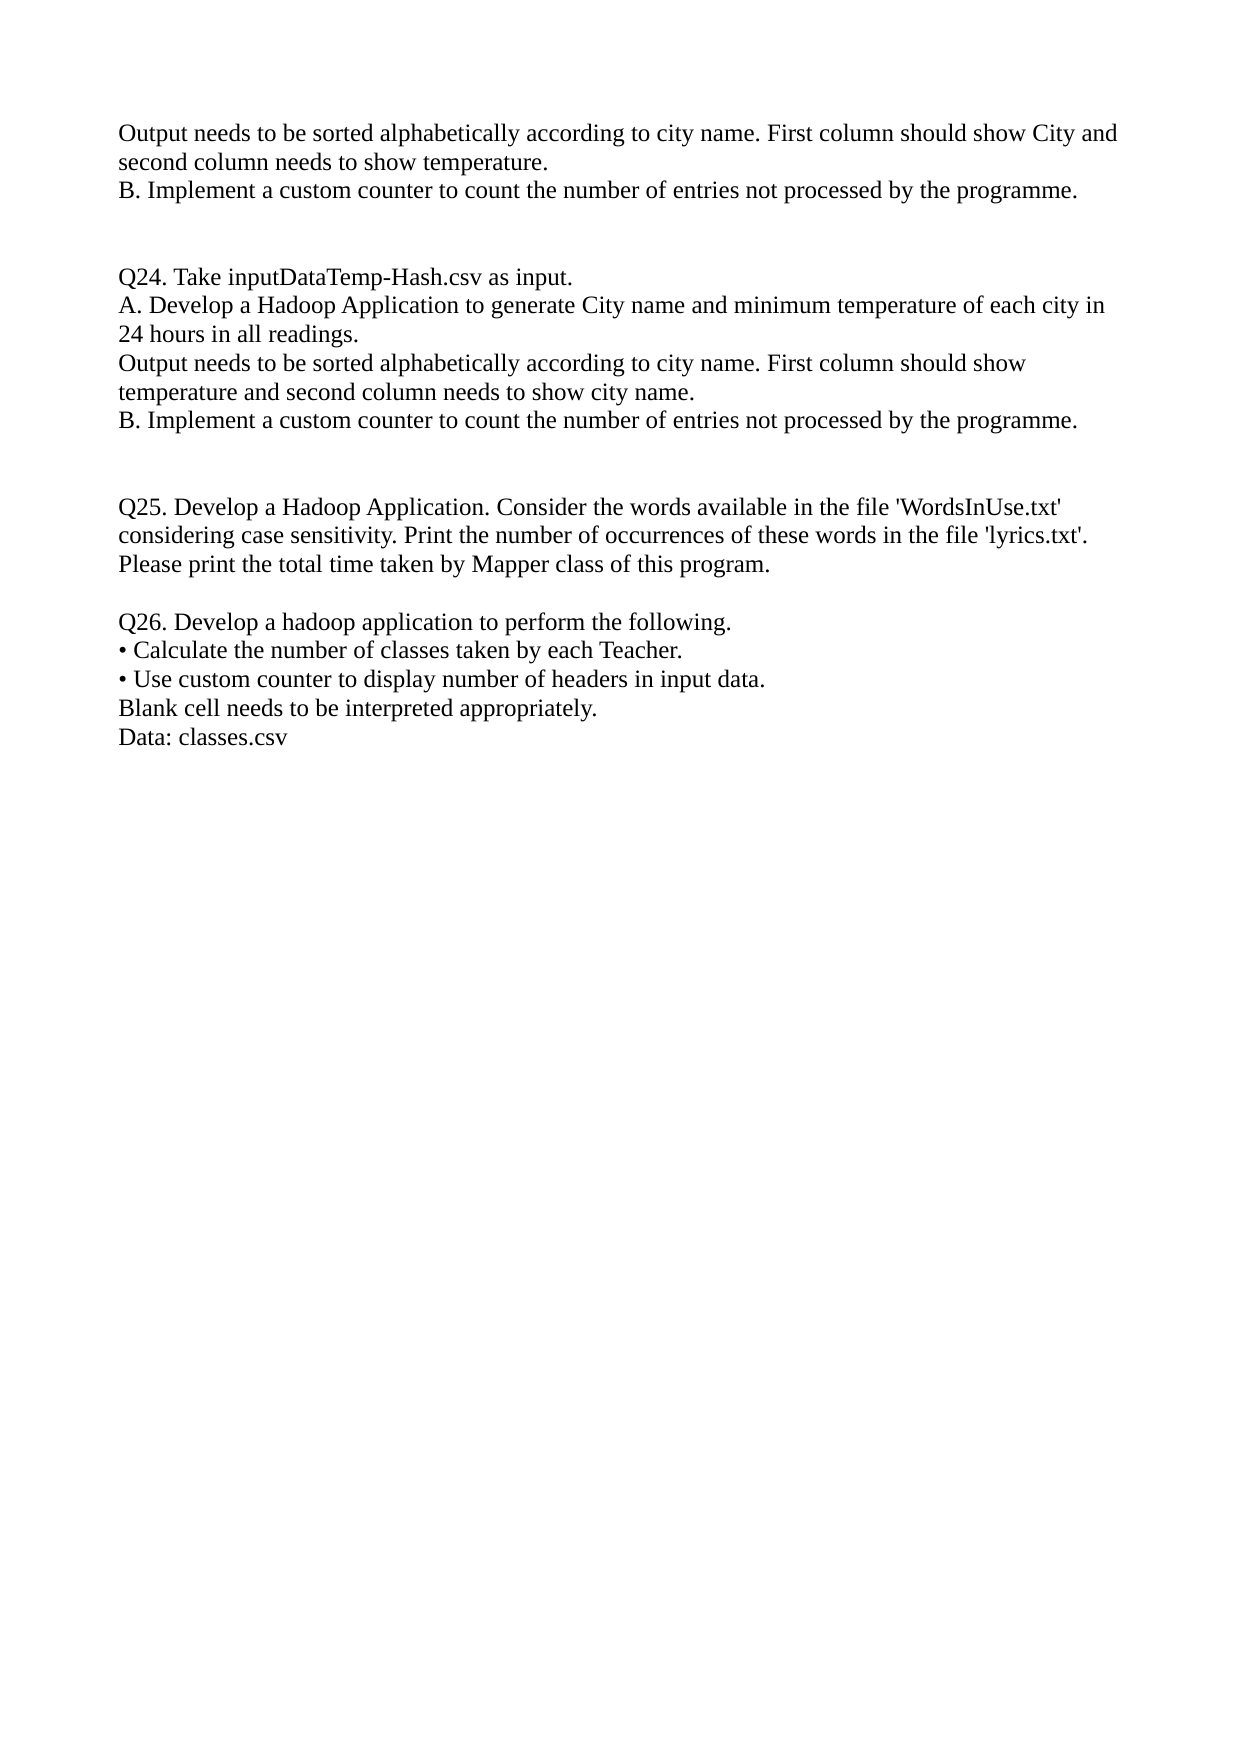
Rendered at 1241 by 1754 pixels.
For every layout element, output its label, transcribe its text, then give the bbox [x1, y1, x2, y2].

text A. Develop a Hadoop Application to generate City name and minimum temperature of each city in 24 hours in all readings. [118, 291, 1122, 348]
text Blank cell needs to be interpreted appropriately. [118, 693, 1122, 722]
text Data: classes.csv [118, 722, 1122, 751]
text Q25. Develop a Hadoop Application. Consider the words available in the file 'WordsInUse.txt' considering case sensitivity. Print the number of occurrences of these words in the file 'lyrics.txt'. Please print the total time taken by Mapper class of this program. [118, 492, 1122, 578]
text second column needs to show temperature. [118, 147, 1122, 176]
text Output needs to be sorted alphabetically according to city name. First column should show temperature and second column needs to show city name. [118, 348, 1122, 406]
text Q26. Develop a hadoop application to perform the following. [118, 607, 1122, 636]
text B. Implement a custom counter to count the number of entries not processed by the programme. [118, 176, 1122, 204]
text • Use custom counter to display number of headers in input data. [118, 664, 1122, 693]
text • Calculate the number of classes taken by each Teacher. [118, 636, 1122, 664]
text Output needs to be sorted alphabetically according to city name. First column should show City and [118, 118, 1122, 147]
text B. Implement a custom counter to count the number of entries not processed by the programme. [118, 406, 1122, 434]
text Q24. Take inputDataTemp-Hash.csv as input. [118, 262, 1122, 291]
